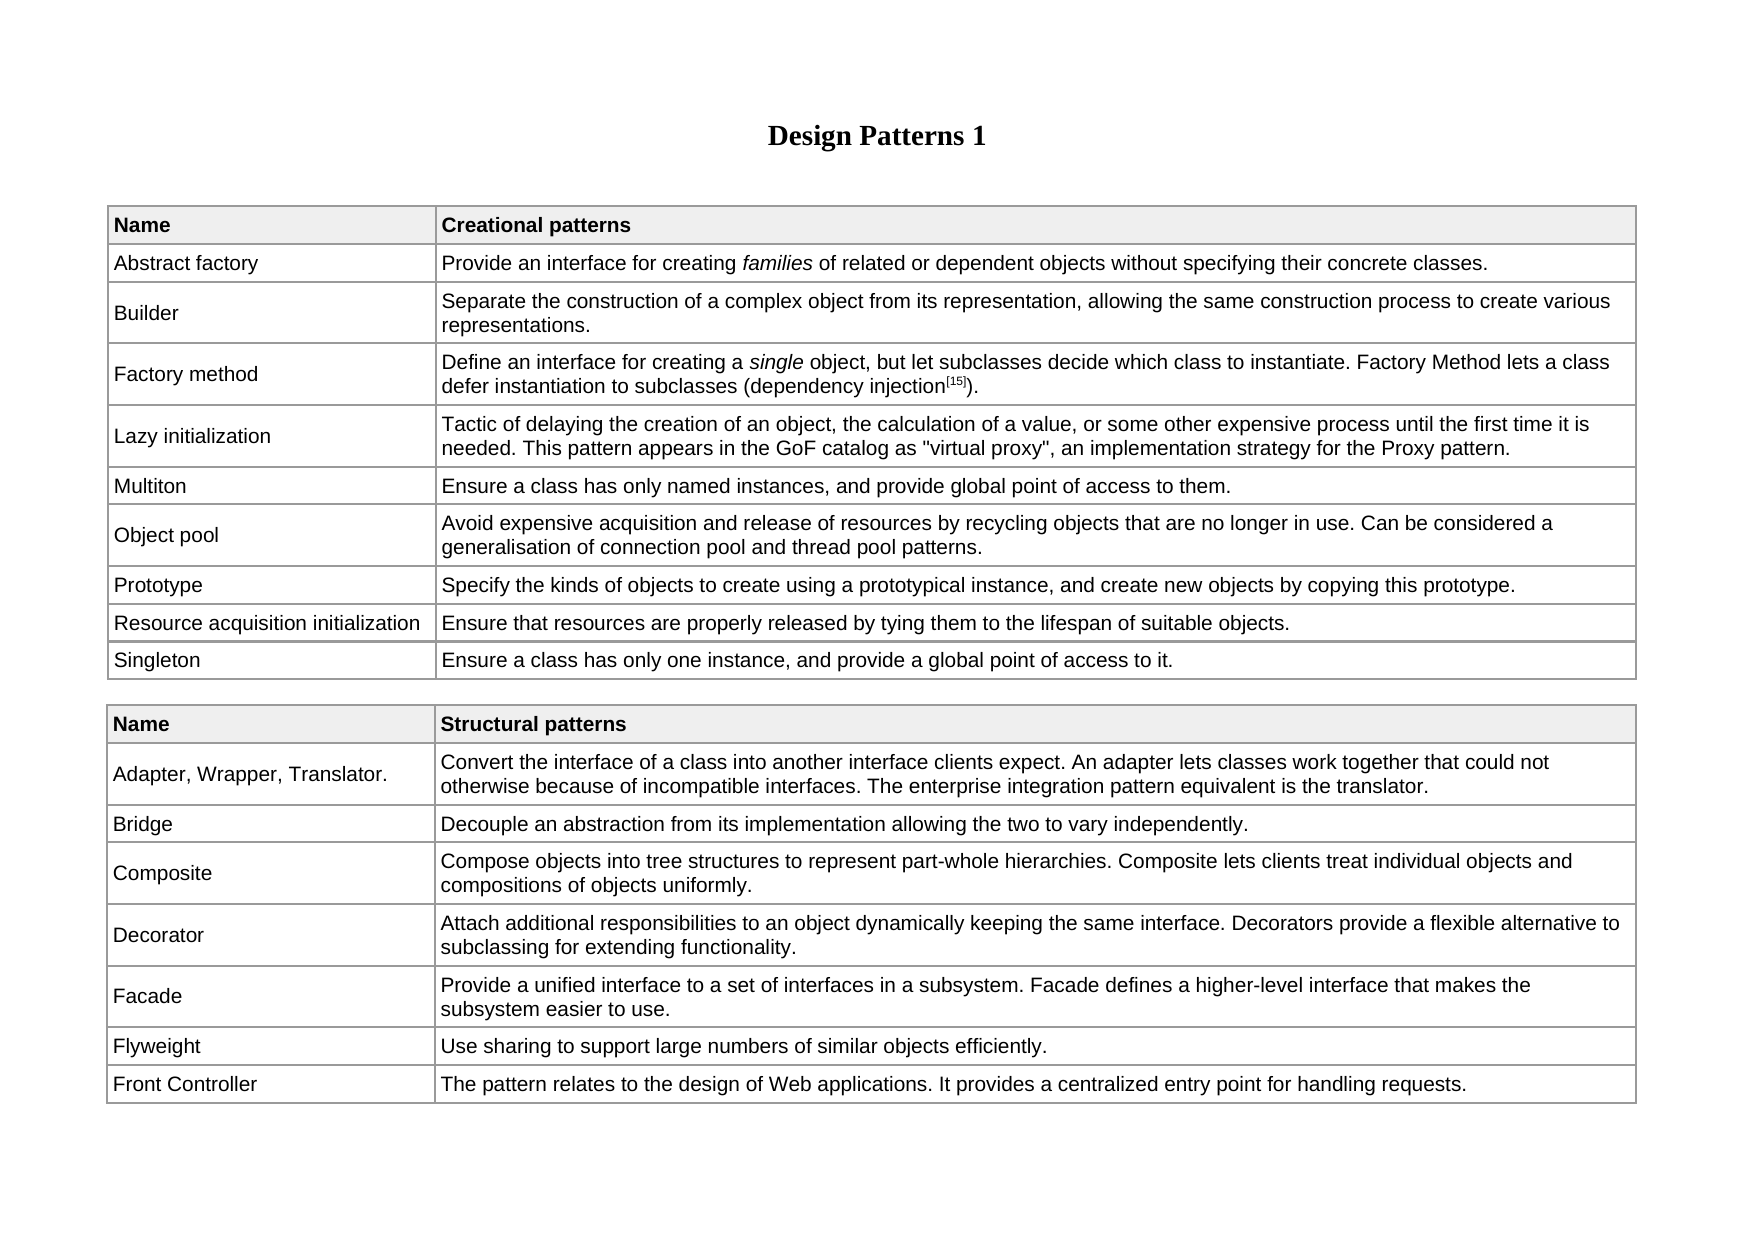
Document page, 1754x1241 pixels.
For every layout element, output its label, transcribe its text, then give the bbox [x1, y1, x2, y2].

table_cell Lazy initialization [109, 406, 435, 466]
table_cell Provide a unified interface to a set of interfaces in a subsystem. Facade defines a higher-level interface that makes the subsystem easier to use. [436, 967, 1635, 1026]
table_cell Ensure a class has only one instance, and provide a global point of access to it. [437, 643, 1635, 678]
table_cell Multiton [109, 468, 435, 503]
table_cell Tactic of delaying the creation of an object, the calculation of a value, or some other expensive process until the first time it is needed. This pattern appears in the GoF catalog as "virtual proxy", an implementation strategy for the Proxy pattern. [437, 406, 1635, 466]
table_cell Composite [108, 843, 434, 903]
table_cell Compose objects into tree structures to represent part-whole hierarchies. Composite lets clients treat individual objects and compositions of objects uniformly. [436, 843, 1635, 903]
table_cell Decorator [108, 905, 434, 964]
table_header Structural patterns [436, 706, 1635, 742]
table_cell Bridge [108, 806, 434, 841]
table_cell Decouple an abstraction from its implementation allowing the two to vary independently. [436, 806, 1635, 841]
table_cell Singleton [109, 643, 435, 678]
table_cell Ensure that resources are properly released by tying them to the lifespan of suitable objects. [437, 605, 1635, 640]
table_cell Convert the interface of a class into another interface clients expect. An adapter lets classes work together that could not otherwise because of incompatible interfaces. The enterprise integration pattern equivalent is the translator. [436, 744, 1635, 803]
table_cell Facade [108, 967, 434, 1026]
table_cell Avoid expensive acquisition and release of resources by recycling objects that are no longer in use. Can be considered a generalisation of connection pool and thread pool patterns. [437, 505, 1635, 565]
table_cell Separate the construction of a complex object from its representation, allowing the same construction process to create various representations. [437, 283, 1635, 342]
table_header Creational patterns [437, 207, 1635, 243]
table_cell Ensure a class has only named instances, and provide global point of access to them. [437, 468, 1635, 503]
table_cell Define an interface for creating a single object, but let subclasses decide which class to instantiate. Factory Method lets a class defer instantiation to subclasses (dependency injection[15]). [437, 344, 1635, 404]
table_cell The pattern relates to the design of Web applications. It provides a centralized entry point for handling requests. [436, 1066, 1635, 1102]
table_cell Flyweight [108, 1028, 434, 1064]
table_cell Use sharing to support large numbers of similar objects efficiently. [436, 1028, 1635, 1064]
table_cell Front Controller [108, 1066, 434, 1102]
table_cell Attach additional responsibilities to an object dynamically keeping the same interface. Decorators provide a flexible alternative to subclassing for extending functionality. [436, 905, 1635, 964]
table_cell Specify the kinds of objects to create using a prototypical instance, and create new objects by copying this prototype. [437, 567, 1635, 603]
table_header Name [108, 706, 434, 742]
table_header Name [109, 207, 435, 243]
table_cell Resource acquisition initialization [109, 605, 435, 640]
table_cell Adapter, Wrapper, Translator. [108, 744, 434, 803]
table_cell Provide an interface for creating families of related or dependent objects without specifying their concrete classes. [437, 245, 1635, 281]
table_cell Factory method [109, 344, 435, 404]
table_cell Prototype [109, 567, 435, 603]
table_cell Object pool [109, 505, 435, 565]
table_cell Abstract factory [109, 245, 435, 281]
table_cell Builder [109, 283, 435, 342]
